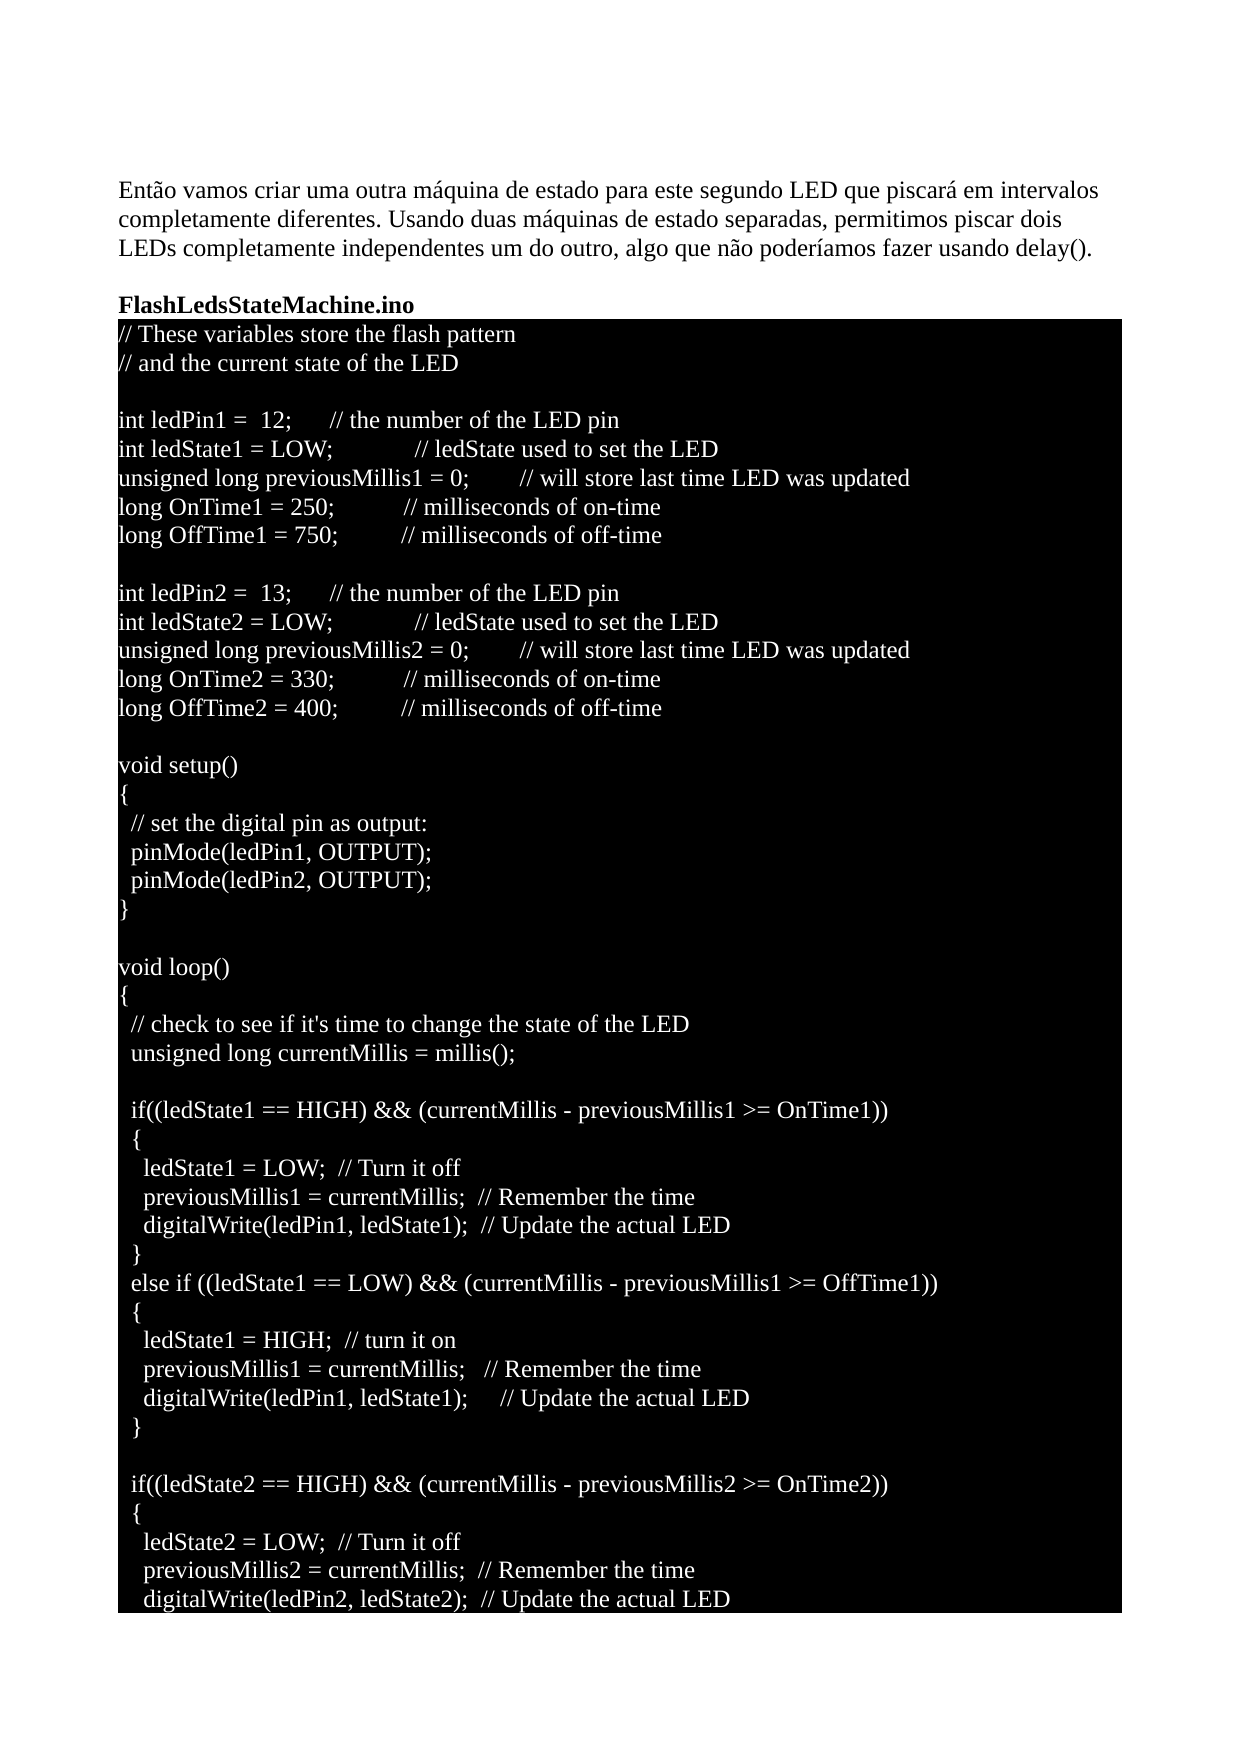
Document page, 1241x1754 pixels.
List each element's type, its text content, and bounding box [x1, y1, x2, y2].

text unsigned long previousMillis2 = 0; // will store last time LED was updated [118, 636, 1122, 664]
text digitalWrite(ledPin2, ledState2); // Update the actual LED [118, 1584, 1122, 1613]
text int ledState2 = LOW; // ledState used to set the LED [118, 607, 1122, 636]
text // These variables store the flash pattern [118, 319, 1122, 348]
text } [118, 1412, 1122, 1441]
text previousMillis2 = currentMillis; // Remember the time [118, 1556, 1122, 1584]
text int ledPin1 = 12; // the number of the LED pin [118, 406, 1122, 434]
text { [118, 1498, 1122, 1527]
text long OnTime1 = 250; // milliseconds of on-time [118, 492, 1122, 521]
text pinMode(ledPin1, OUTPUT); [118, 837, 1122, 866]
text digitalWrite(ledPin1, ledState1); // Update the actual LED [118, 1211, 1122, 1239]
text digitalWrite(ledPin1, ledState1); // Update the actual LED [118, 1383, 1122, 1412]
text long OffTime1 = 750; // milliseconds of off-time [118, 521, 1122, 549]
text long OffTime2 = 400; // milliseconds of off-time [118, 693, 1122, 722]
text ledState2 = LOW; // Turn it off [118, 1527, 1122, 1556]
text int ledState1 = LOW; // ledState used to set the LED [118, 434, 1122, 463]
text { [118, 1297, 1122, 1326]
text else if ((ledState1 == LOW) && (currentMillis - previousMillis1 >= OffTime1)) [118, 1268, 1122, 1297]
text unsigned long previousMillis1 = 0; // will store last time LED was updated [118, 463, 1122, 492]
text // set the digital pin as output: [118, 808, 1122, 837]
text FlashLedsStateMachine.ino [118, 291, 1122, 319]
text long OnTime2 = 330; // milliseconds of on-time [118, 664, 1122, 693]
text { [118, 981, 1122, 1009]
text previousMillis1 = currentMillis; // Remember the time [118, 1354, 1122, 1383]
text Então vamos criar uma outra máquina de estado para este segundo LED que piscará em intervalos completamente diferentes. Usando duas máquinas de estado separadas, permitimos piscar dois LEDs completamente independentes um do outro, algo que não poderíamos fazer usando delay(). [118, 176, 1122, 262]
text previousMillis1 = currentMillis; // Remember the time [118, 1182, 1122, 1211]
text // and the current state of the LED [118, 348, 1122, 377]
text void setup() [118, 751, 1122, 779]
text ledState1 = HIGH; // turn it on [118, 1326, 1122, 1354]
text } [118, 894, 1122, 923]
text if((ledState2 == HIGH) && (currentMillis - previousMillis2 >= OnTime2)) [118, 1469, 1122, 1498]
text } [118, 1239, 1122, 1268]
text // check to see if it's time to change the state of the LED [118, 1009, 1122, 1038]
text int ledPin2 = 13; // the number of the LED pin [118, 578, 1122, 607]
text void loop() [118, 952, 1122, 981]
text { [118, 1124, 1122, 1153]
text pinMode(ledPin2, OUTPUT); [118, 866, 1122, 894]
text unsigned long currentMillis = millis(); [118, 1038, 1122, 1067]
text ledState1 = LOW; // Turn it off [118, 1153, 1122, 1182]
text { [118, 779, 1122, 808]
text if((ledState1 == HIGH) && (currentMillis - previousMillis1 >= OnTime1)) [118, 1096, 1122, 1124]
